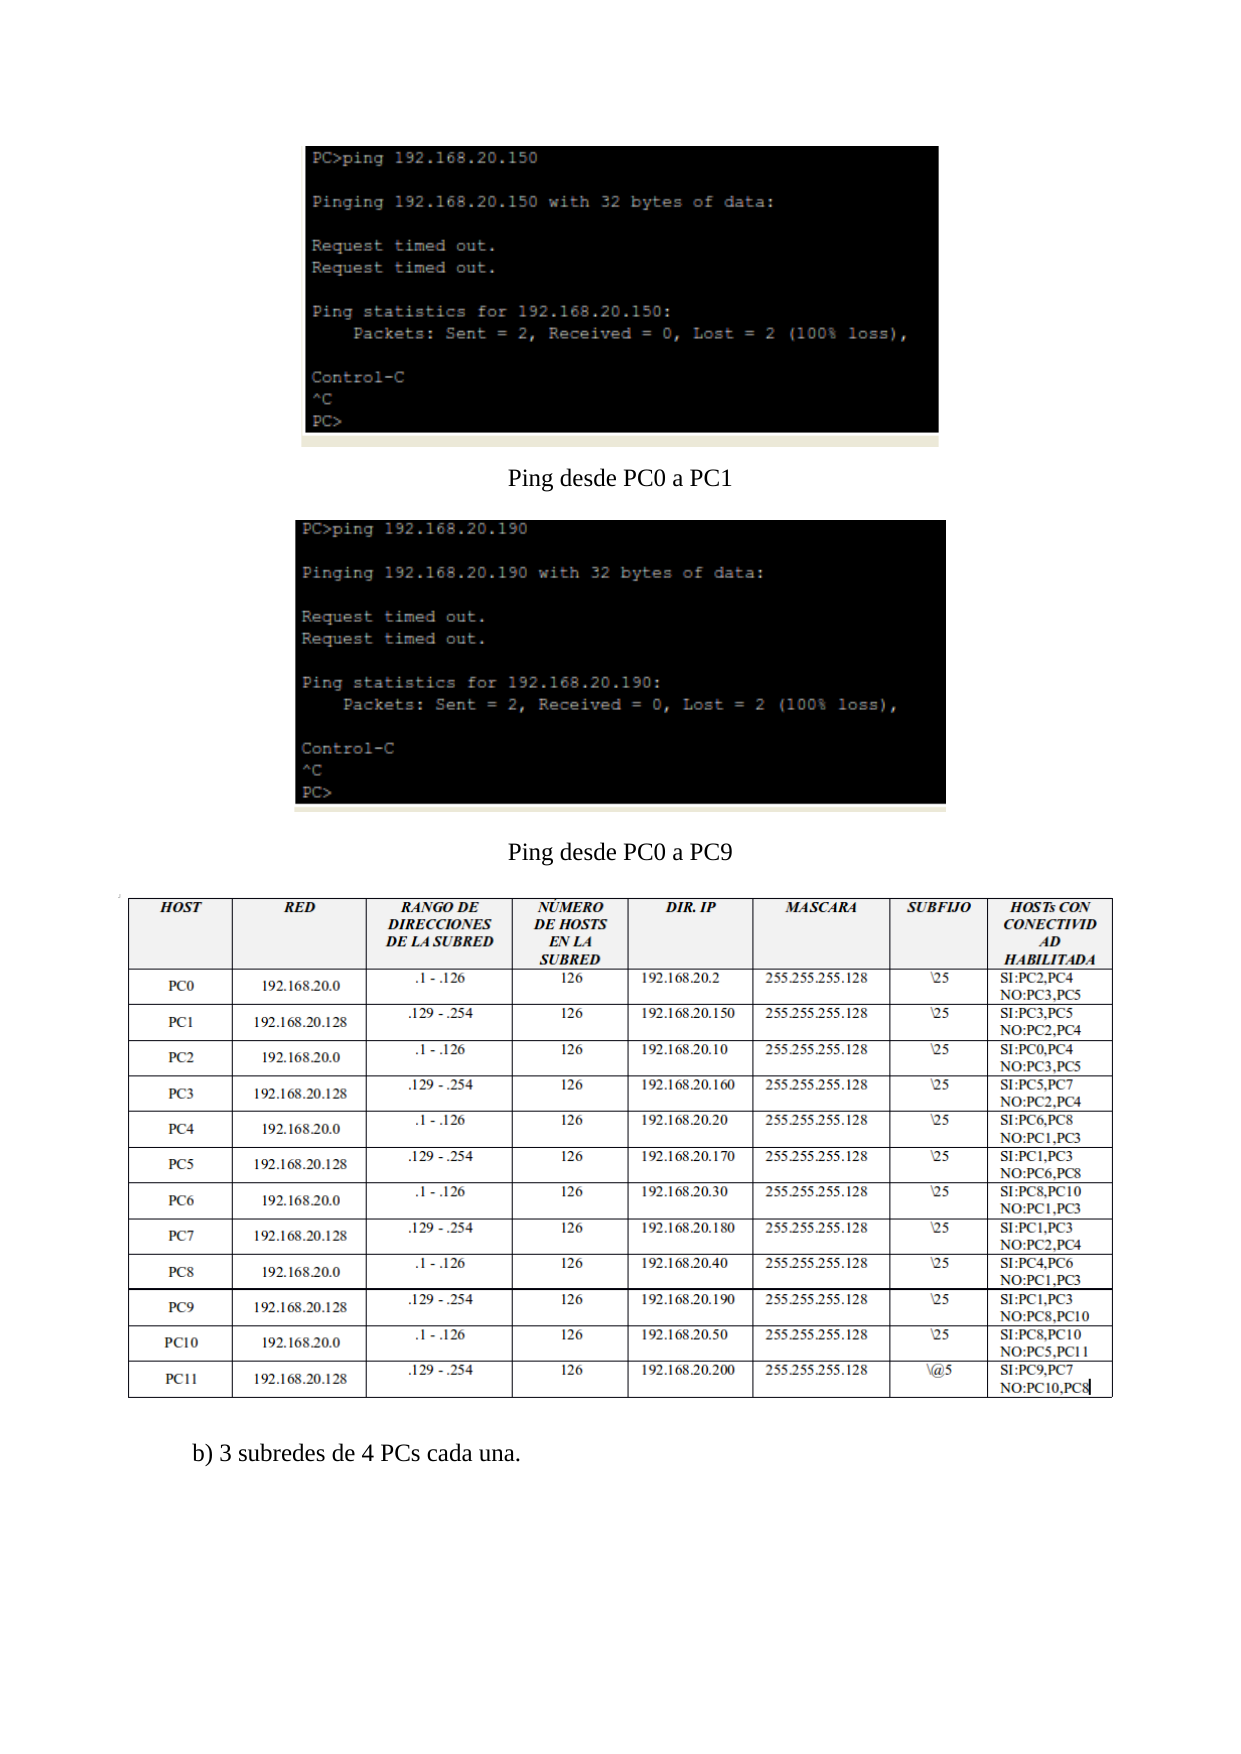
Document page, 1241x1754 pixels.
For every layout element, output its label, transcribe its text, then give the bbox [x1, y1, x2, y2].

picture [118, 894, 1123, 1410]
list b) 3 subredes de 4 PCs cada una. [118, 1438, 1122, 1467]
list Ping desde PC0 a PC9 [118, 837, 1122, 866]
list Ping desde PC0 a PC1 [118, 463, 1122, 492]
picture [301, 146, 939, 447]
picture [294, 520, 946, 812]
